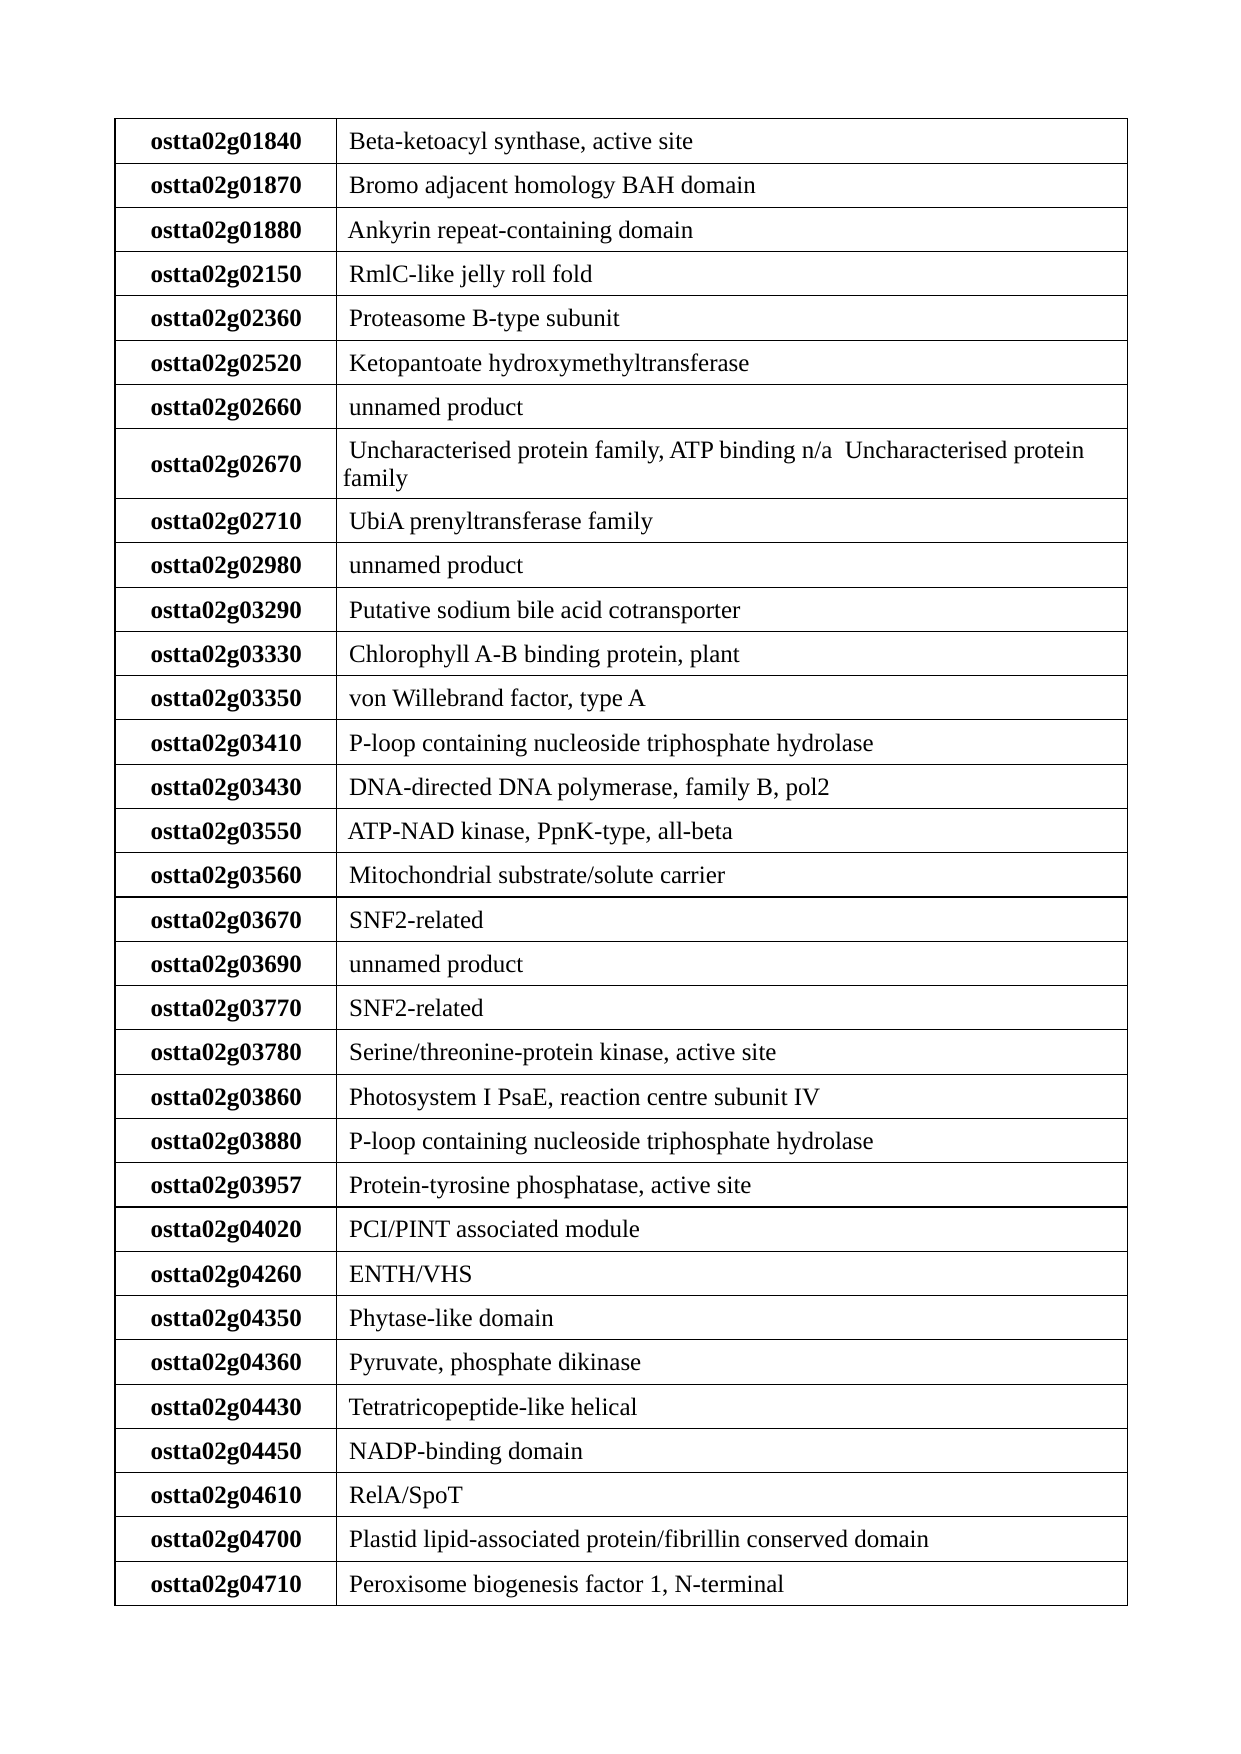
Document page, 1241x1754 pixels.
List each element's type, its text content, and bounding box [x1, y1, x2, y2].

table_cell ostta02g02670 [116, 429, 336, 498]
table_cell ATP-NAD kinase, PpnK-type, all-beta [337, 809, 1127, 852]
table_cell [1128, 719, 1240, 764]
table_cell [1128, 1029, 1240, 1073]
table_cell NADP-binding domain [337, 1429, 1127, 1472]
table_cell Plastid lipid-associated protein/fibrillin conserved domain [337, 1517, 1127, 1561]
table_cell [1128, 118, 1240, 162]
table_cell unnamed product [337, 543, 1127, 587]
table_cell DNA-directed DNA polymerase, family B, pol2 [337, 765, 1127, 808]
table_cell Uncharacterised protein family, ATP binding n/a Uncharacterised protein family [337, 429, 1127, 498]
table_cell [1128, 587, 1240, 631]
table_cell ostta02g04020 [116, 1208, 336, 1251]
table_cell SNF2-related [337, 898, 1127, 941]
table_cell [1128, 1074, 1240, 1118]
table_cell [1128, 1162, 1240, 1206]
table_cell [1128, 1516, 1240, 1561]
table_cell ostta02g02150 [116, 252, 336, 295]
table_cell ostta02g04430 [116, 1385, 336, 1428]
table_cell von Willebrand factor, type A [337, 676, 1127, 719]
table_cell unnamed product [337, 942, 1127, 985]
table_cell ostta02g03550 [116, 809, 336, 852]
table_cell ostta02g04610 [116, 1473, 336, 1516]
table_cell Pyruvate, phosphate dikinase [337, 1340, 1127, 1383]
table_cell Proteasome B-type subunit [337, 296, 1127, 339]
table_cell [1128, 808, 1240, 852]
table_cell [1128, 1472, 1240, 1516]
table_cell [1128, 542, 1240, 587]
table_cell ostta02g04710 [116, 1562, 336, 1605]
table_cell Phytase-like domain [337, 1296, 1127, 1339]
table_cell Bromo adjacent homology BAH domain [337, 164, 1127, 207]
table_cell Peroxisome biogenesis factor 1, N-terminal [337, 1562, 1127, 1605]
table_cell ostta02g03780 [116, 1030, 336, 1073]
table_cell ostta02g02660 [116, 385, 336, 428]
table_cell P-loop containing nucleoside triphosphate hydrolase [337, 720, 1127, 764]
table_cell [1128, 384, 1240, 428]
table_cell ostta02g03957 [116, 1163, 336, 1206]
table_cell ostta02g01870 [116, 164, 336, 207]
table_cell PCI/PINT associated module [337, 1208, 1127, 1251]
table_cell ostta02g02980 [116, 543, 336, 587]
table_cell [1128, 163, 1240, 207]
table_cell unnamed product [337, 385, 1127, 428]
table_cell [1128, 896, 1240, 941]
table_cell Putative sodium bile acid cotransporter [337, 588, 1127, 631]
table_cell [1128, 498, 1240, 542]
table_cell ostta02g02360 [116, 296, 336, 339]
table_cell ostta02g03880 [116, 1119, 336, 1162]
table_cell ostta02g04260 [116, 1252, 336, 1295]
table_cell ostta02g04450 [116, 1429, 336, 1472]
table_cell ostta02g03560 [116, 853, 336, 896]
table_cell [1128, 1561, 1240, 1605]
table_cell ostta02g03410 [116, 720, 336, 764]
table_cell RelA/SpoT [337, 1473, 1127, 1516]
table_cell [1128, 295, 1240, 339]
table_cell [1128, 1384, 1240, 1428]
table_cell UbiA prenyltransferase family [337, 499, 1127, 542]
table_cell [1128, 207, 1240, 251]
table_cell [1128, 251, 1240, 295]
table_cell [1128, 340, 1240, 384]
table_cell [1128, 941, 1240, 985]
table_cell ostta02g04350 [116, 1296, 336, 1339]
table_cell Mitochondrial substrate/solute carrier [337, 853, 1127, 896]
table_cell ostta02g03430 [116, 765, 336, 808]
table_cell Ketopantoate hydroxymethyltransferase [337, 341, 1127, 384]
table_cell ostta02g03290 [116, 588, 336, 631]
table_cell ostta02g01880 [116, 208, 336, 251]
table_cell Photosystem I PsaE, reaction centre subunit IV [337, 1075, 1127, 1118]
table_cell ostta02g03330 [116, 632, 336, 675]
table_cell [1128, 1251, 1240, 1295]
table_cell [1128, 428, 1240, 498]
table_cell ENTH/VHS [337, 1252, 1127, 1295]
table_cell ostta02g03860 [116, 1075, 336, 1118]
table_cell Beta-ketoacyl synthase, active site [337, 119, 1127, 162]
table_cell Serine/threonine-protein kinase, active site [337, 1030, 1127, 1073]
table_cell ostta02g03670 [116, 898, 336, 941]
table_cell ostta02g02520 [116, 341, 336, 384]
table_cell P-loop containing nucleoside triphosphate hydrolase [337, 1119, 1127, 1162]
table_cell [1128, 852, 1240, 896]
table_cell Chlorophyll A-B binding protein, plant [337, 632, 1127, 675]
table_cell [1128, 1339, 1240, 1383]
table_cell [1128, 764, 1240, 808]
table_cell ostta02g01840 [116, 119, 336, 162]
table_cell RmlC-like jelly roll fold [337, 252, 1127, 295]
table_cell SNF2-related [337, 986, 1127, 1029]
table_cell Protein-tyrosine phosphatase, active site [337, 1163, 1127, 1206]
table_cell ostta02g03690 [116, 942, 336, 985]
table_cell [1128, 985, 1240, 1029]
table_cell [1128, 1295, 1240, 1339]
table_cell [1128, 1428, 1240, 1472]
table_cell [1128, 1206, 1240, 1251]
table_cell [1128, 631, 1240, 675]
table_cell Ankyrin repeat-containing domain [337, 208, 1127, 251]
table_cell ostta02g02710 [116, 499, 336, 542]
table_cell Tetratricopeptide-like helical [337, 1385, 1127, 1428]
table_cell ostta02g04360 [116, 1340, 336, 1383]
table_cell ostta02g04700 [116, 1517, 336, 1561]
table_cell ostta02g03350 [116, 676, 336, 719]
table_cell [1128, 1118, 1240, 1162]
table_cell [1128, 675, 1240, 719]
table_cell ostta02g03770 [116, 986, 336, 1029]
